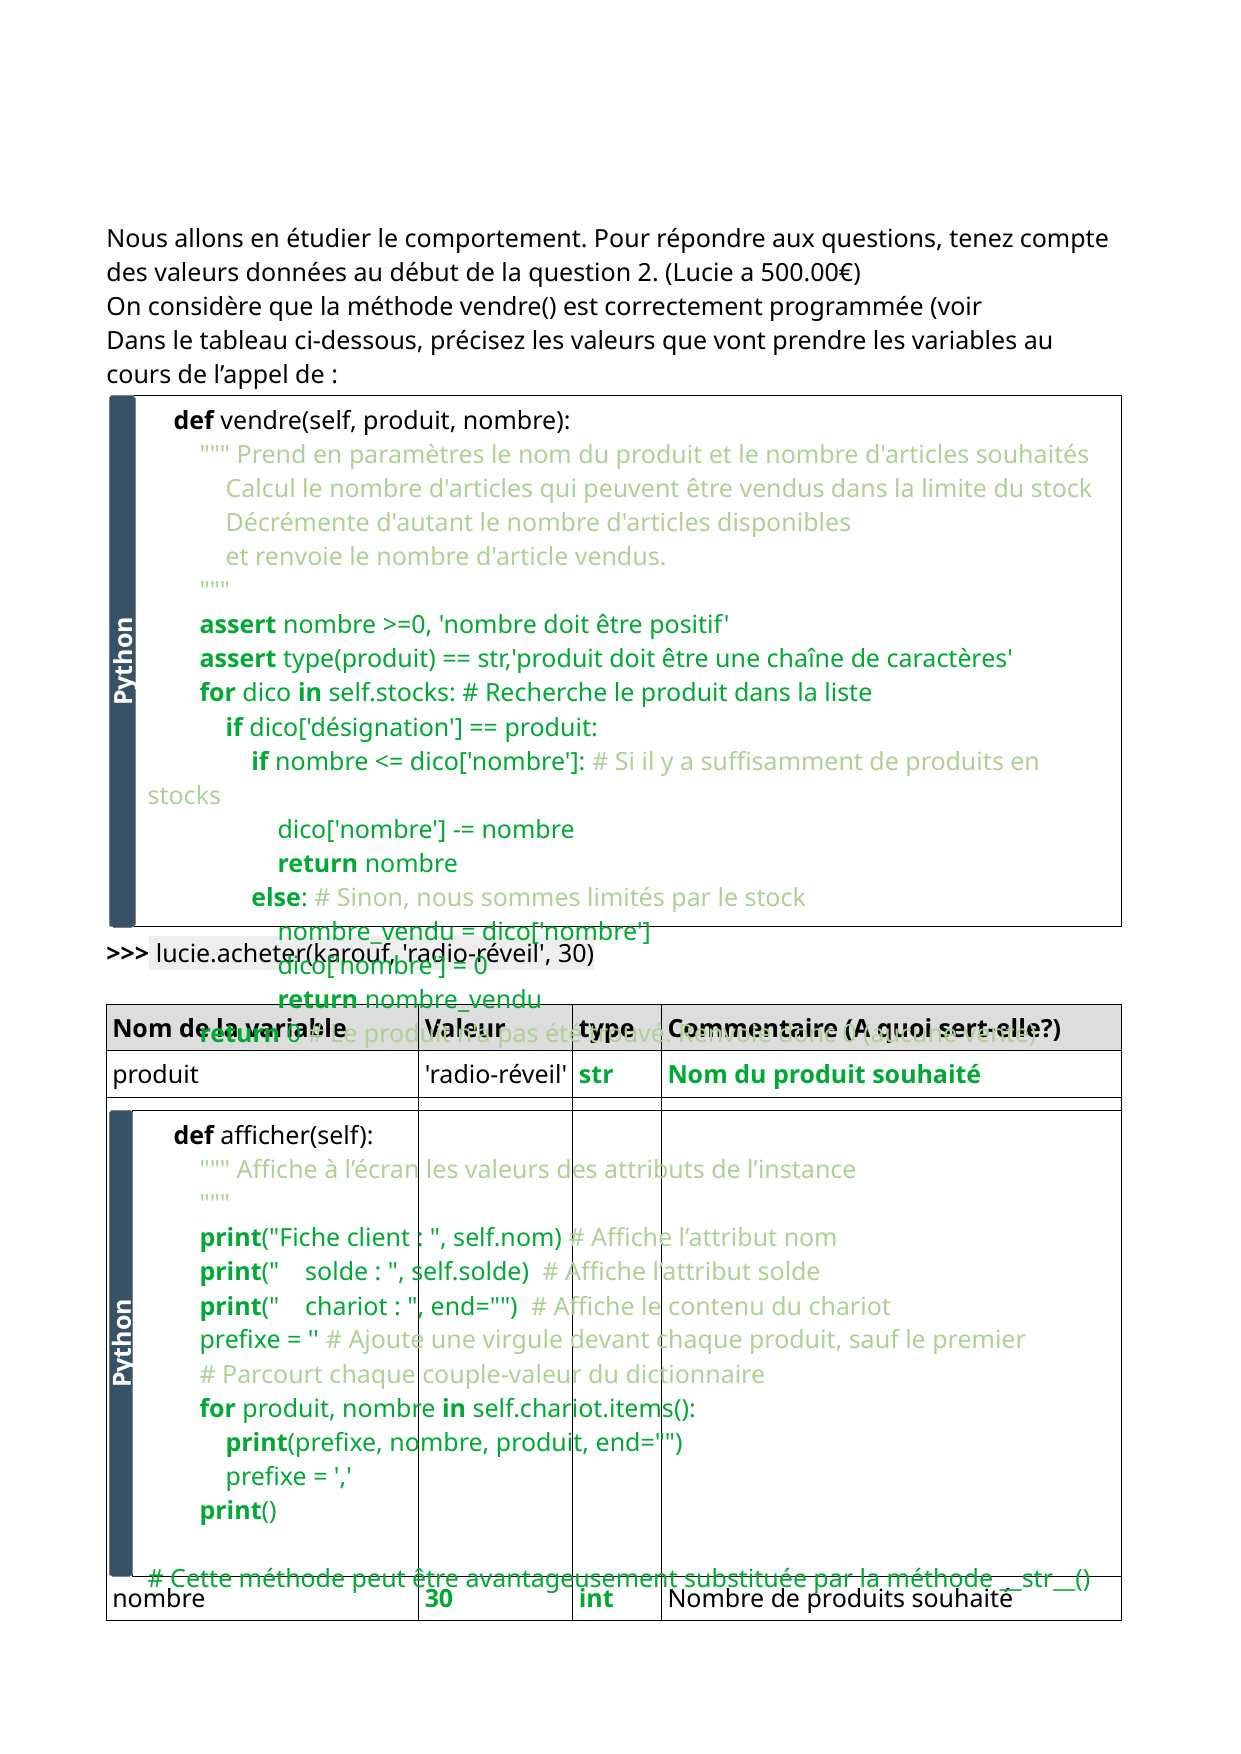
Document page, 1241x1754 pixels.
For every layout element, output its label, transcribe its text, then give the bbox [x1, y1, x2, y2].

table_cell 'radio-réveil' [419, 1051, 572, 1097]
table_cell Nombre de produits souhaité [662, 1577, 1121, 1620]
table_header type [573, 1005, 661, 1050]
table_cell int [573, 1336, 580, 1346]
text Dans le tableau ci-dessous, précisez les valeurs que vont prendre les variables au cours de l’appel de : >>> lucie.acheter(karouf, 'radio-réveil', 30) [106, 322, 1122, 970]
table_cell int [573, 1577, 661, 1620]
table_cell int [573, 1098, 661, 1110]
table_cell Nombre de produits souhaité [662, 1098, 1121, 1110]
text Nous allons en étudier le comportement. Pour répondre aux questions, tenez compte des valeurs données au début de la question 2. (Lucie a 500.00€) On considère que la méthode vendre() est correctement programmée (voir [106, 220, 1122, 322]
table_cell nombre [107, 1098, 418, 1620]
table_cell str [573, 1051, 661, 1097]
table_cell 30 [548, 1577, 555, 1585]
table_cell 30 [419, 1111, 572, 1576]
table_header Valeur [419, 1005, 572, 1050]
table_cell Nombre de produits souhaité [662, 1111, 1121, 1576]
table_cell 30 [419, 1577, 572, 1620]
table_cell 30 [419, 1098, 572, 1110]
table_cell produit [107, 1051, 418, 1097]
table_header Commentaire (A quoi sert-elle?) [662, 1005, 1121, 1050]
table_cell Nom du produit souhaité [662, 1051, 1121, 1097]
table_cell int [573, 1111, 661, 1576]
table_header Nom de la variable [107, 1005, 418, 1050]
